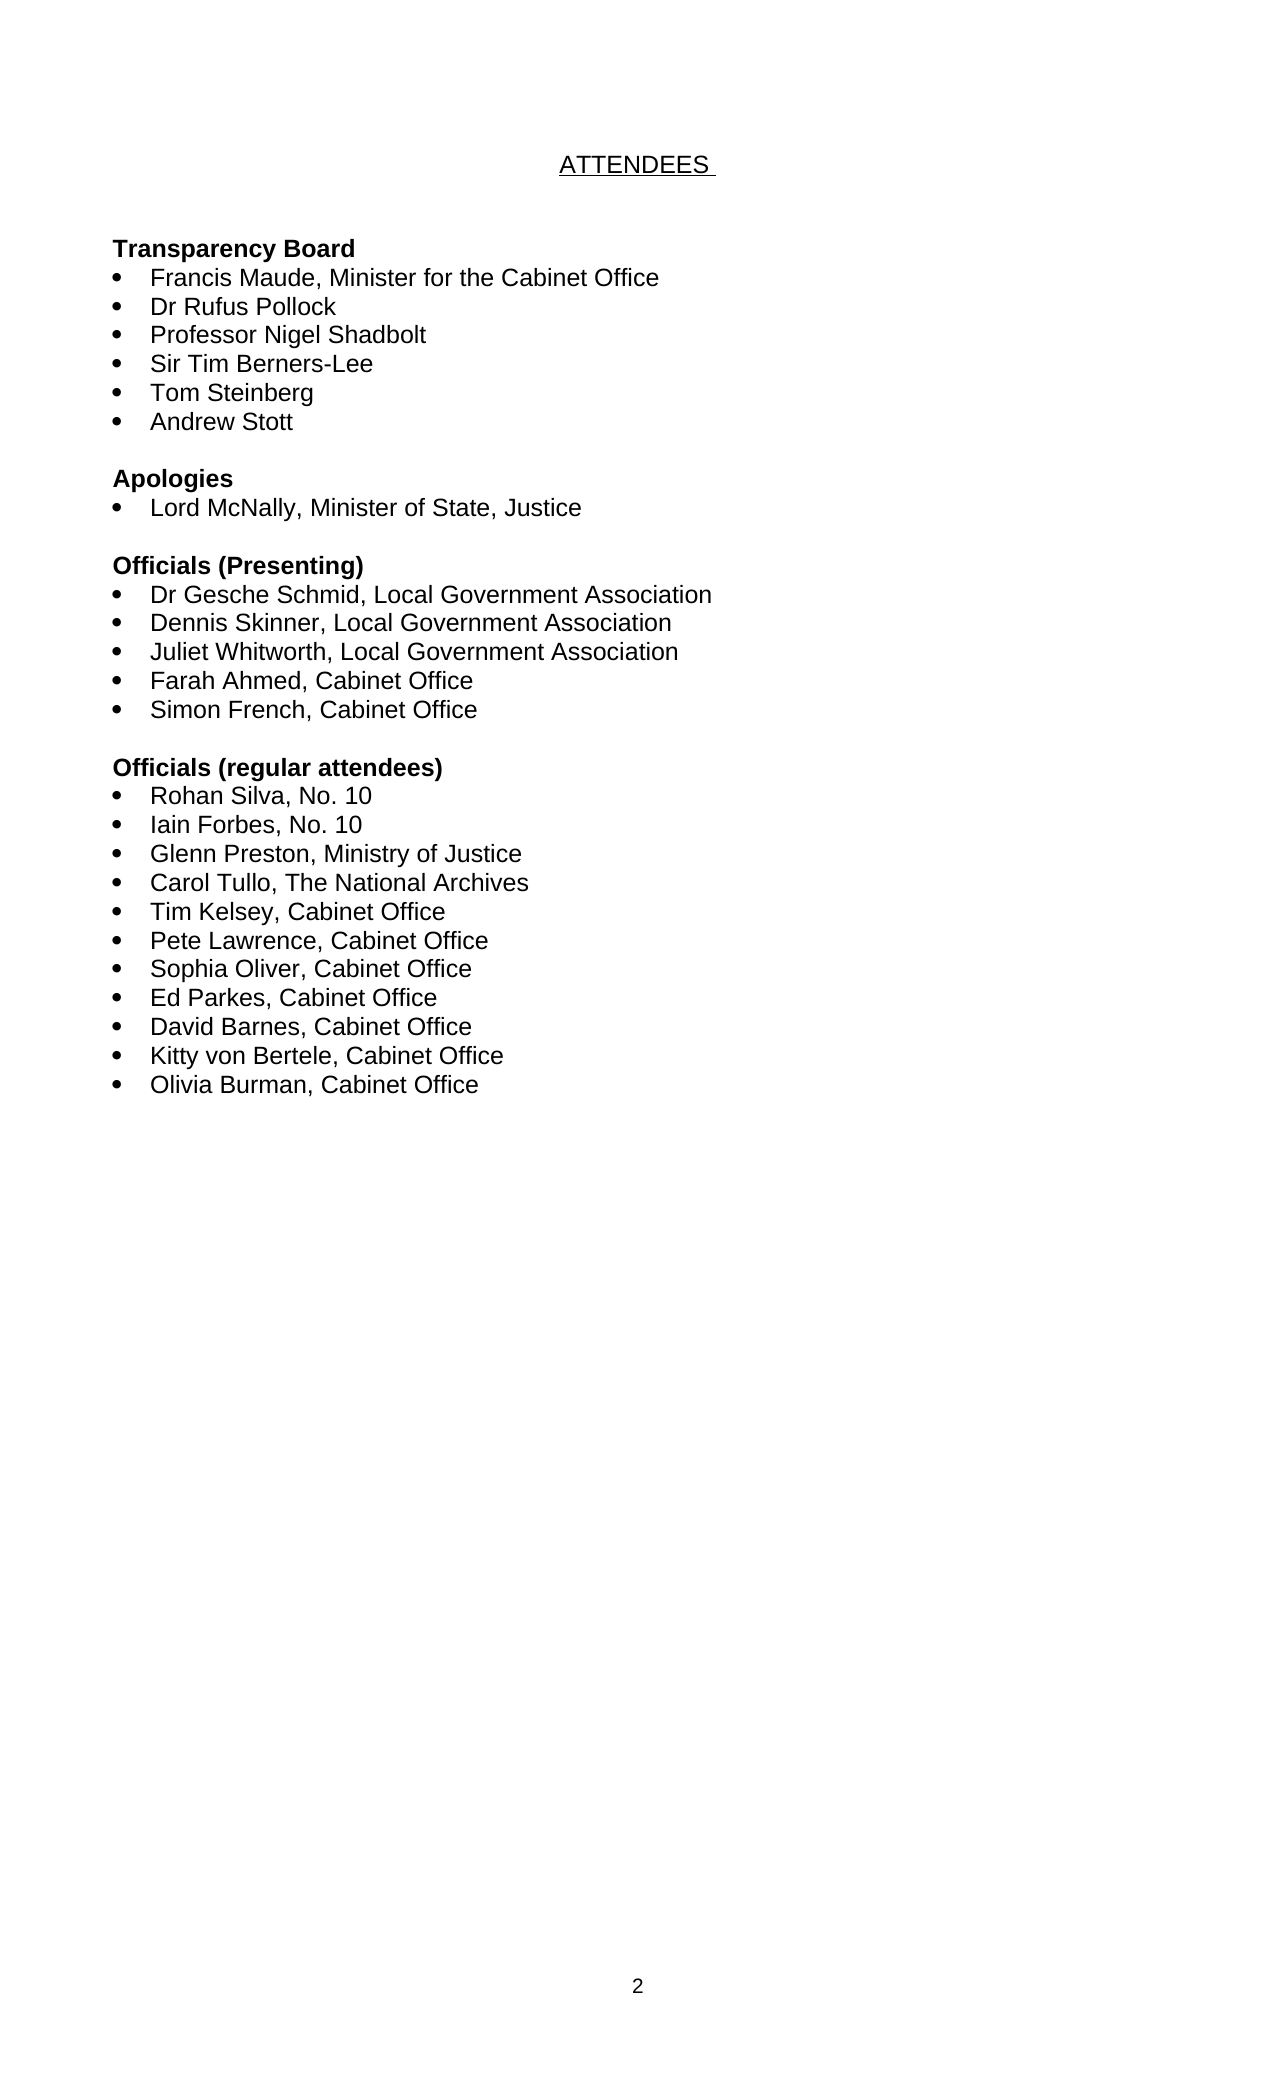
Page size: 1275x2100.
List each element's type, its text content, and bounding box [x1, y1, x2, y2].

list Pete Lawrence, Cabinet Office [112, 926, 1162, 954]
list David Barnes, Cabinet Office [112, 1012, 1162, 1041]
list Farah Ahmed, Cabinet Office [112, 666, 1162, 695]
list Apologies [112, 464, 1162, 493]
list Andrew Stott [112, 407, 1162, 436]
list Dr Rufus Pollock [112, 291, 1162, 320]
list Ed Parkes, Cabinet Office [112, 983, 1162, 1012]
list Tim Kelsey, Cabinet Office [112, 897, 1162, 926]
list Lord McNally, Minister of State, Justice [112, 493, 1162, 522]
list Professor Nigel Shadbolt [112, 320, 1162, 349]
list Rohan Silva, No. 10 [112, 781, 1162, 810]
text Officials (Presenting) [112, 551, 1162, 579]
list Dennis Skinner, Local Government Association [112, 608, 1162, 637]
text ATTENDEES [112, 150, 1162, 179]
list Iain Forbes, No. 10 [112, 810, 1162, 839]
list Francis Maude, Minister for the Cabinet Office [112, 263, 1162, 291]
list Dr Gesche Schmid, Local Government Association [112, 579, 1162, 608]
list Glenn Preston, Ministry of Justice [112, 839, 1162, 868]
list Tom Steinberg [112, 378, 1162, 407]
list Juliet Whitworth, Local Government Association [112, 637, 1162, 666]
text Officials (regular attendees) [112, 753, 1162, 781]
list Sir Tim Berners-Lee [112, 349, 1162, 378]
text Transparency Board [112, 234, 1162, 263]
list Sophia Oliver, Cabinet Office [112, 954, 1162, 983]
list Simon French, Cabinet Office [112, 695, 1162, 724]
list Kitty von Bertele, Cabinet Office [112, 1041, 1162, 1070]
list Carol Tullo, The National Archives [112, 868, 1162, 897]
list Olivia Burman, Cabinet Office [112, 1070, 1162, 1099]
